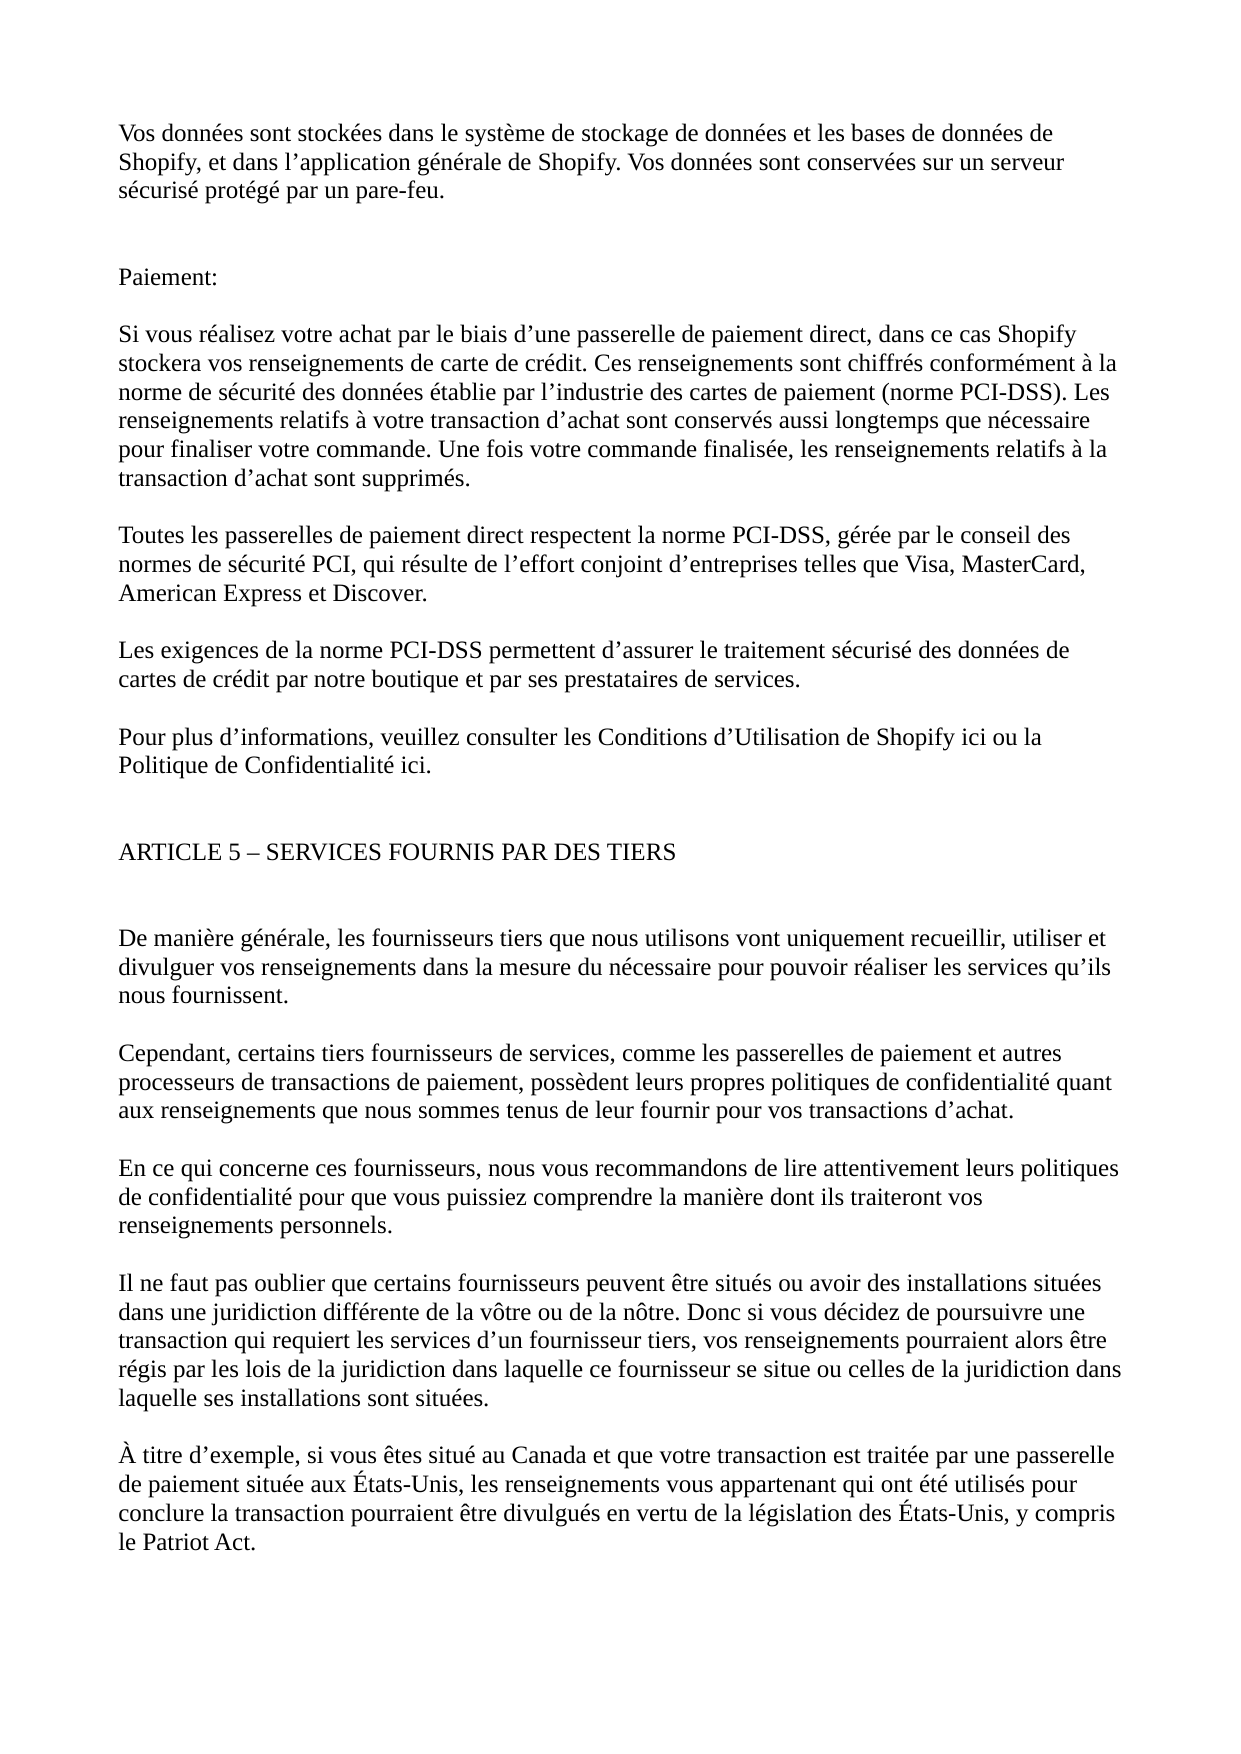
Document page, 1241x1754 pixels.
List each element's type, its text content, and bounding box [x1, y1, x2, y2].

text Vos données sont stockées dans le système de stockage de données et les bases de données de Shopify, et dans l’application générale de Shopify. Vos données sont conservées sur un serveur sécurisé protégé par un pare-feu. [118, 118, 1122, 204]
text Toutes les passerelles de paiement direct respectent la norme PCI-DSS, gérée par le conseil des normes de sécurité PCI, qui résulte de l’effort conjoint d’entreprises telles que Visa, MasterCard, American Express et Discover. [118, 521, 1122, 607]
text Paiement: [118, 262, 1122, 291]
text Les exigences de la norme PCI-DSS permettent d’assurer le traitement sécurisé des données de cartes de crédit par notre boutique et par ses prestataires de services. [118, 636, 1122, 693]
text Pour plus d’informations, veuillez consulter les Conditions d’Utilisation de Shopify ici ou la Politique de Confidentialité ici. [118, 722, 1122, 779]
text De manière générale, les fournisseurs tiers que nous utilisons vont uniquement recueillir, utiliser et divulguer vos renseignements dans la mesure du nécessaire pour pouvoir réaliser les services qu’ils nous fournissent. [118, 923, 1122, 1009]
text ARTICLE 5 – SERVICES FOURNIS PAR DES TIERS [118, 837, 1122, 866]
text Cependant, certains tiers fournisseurs de services, comme les passerelles de paiement et autres processeurs de transactions de paiement, possèdent leurs propres politiques de confidentialité quant aux renseignements que nous sommes tenus de leur fournir pour vos transactions d’achat. [118, 1038, 1122, 1124]
text En ce qui concerne ces fournisseurs, nous vous recommandons de lire attentivement leurs politiques de confidentialité pour que vous puissiez comprendre la manière dont ils traiteront vos renseignements personnels. [118, 1153, 1122, 1239]
text Si vous réalisez votre achat par le biais d’une passerelle de paiement direct, dans ce cas Shopify stockera vos renseignements de carte de crédit. Ces renseignements sont chiffrés conformément à la norme de sécurité des données établie par l’industrie des cartes de paiement (norme PCI-DSS). Les renseignements relatifs à votre transaction d’achat sont conservés aussi longtemps que nécessaire pour finaliser votre commande. Une fois votre commande finalisée, les renseignements relatifs à la transaction d’achat sont supprimés. [118, 319, 1122, 492]
text Il ne faut pas oublier que certains fournisseurs peuvent être situés ou avoir des installations situées dans une juridiction différente de la vôtre ou de la nôtre. Donc si vous décidez de poursuivre une transaction qui requiert les services d’un fournisseur tiers, vos renseignements pourraient alors être régis par les lois de la juridiction dans laquelle ce fournisseur se situe ou celles de la juridiction dans laquelle ses installations sont situées. [118, 1268, 1122, 1412]
text À titre d’exemple, si vous êtes situé au Canada et que votre transaction est traitée par une passerelle de paiement située aux États-Unis, les renseignements vous appartenant qui ont été utilisés pour conclure la transaction pourraient être divulgués en vertu de la législation des États-Unis, y compris le Patriot Act. [118, 1441, 1122, 1556]
